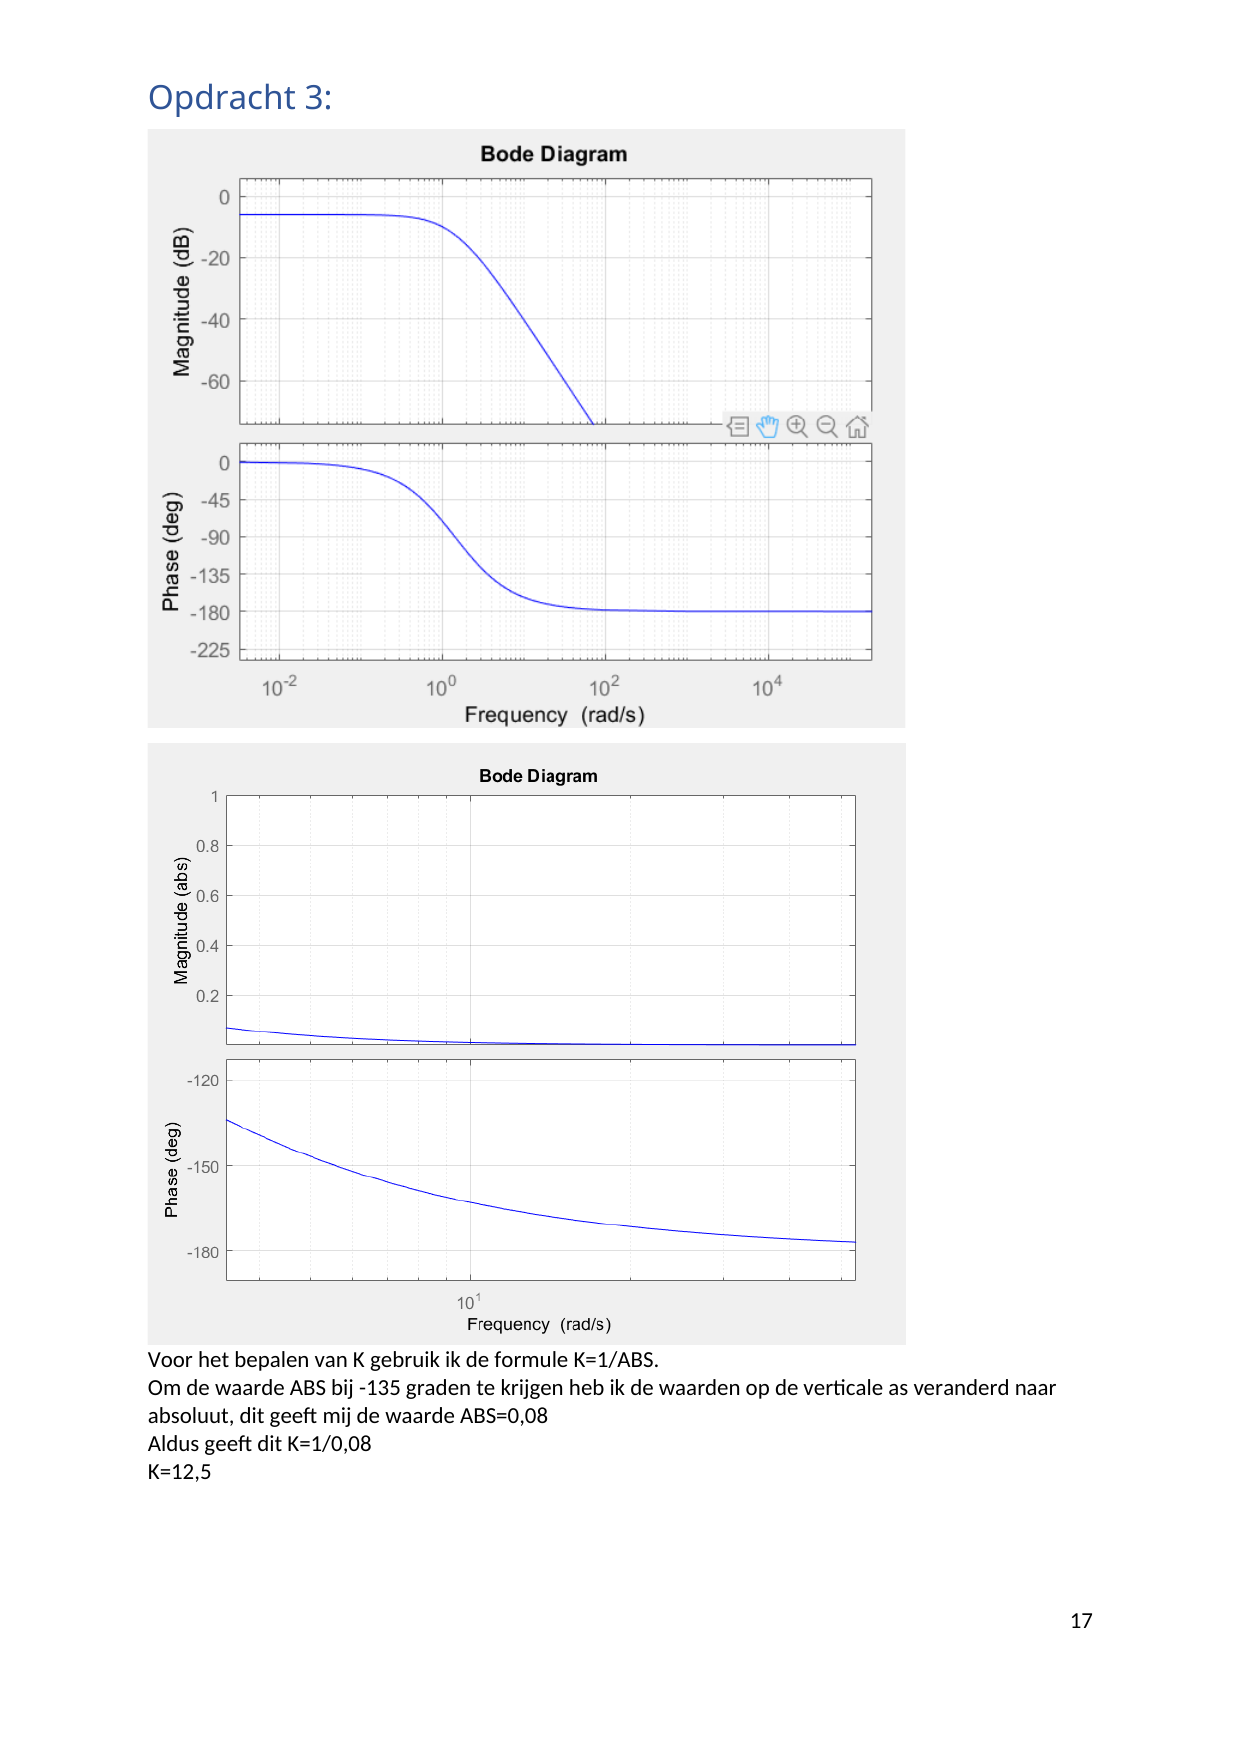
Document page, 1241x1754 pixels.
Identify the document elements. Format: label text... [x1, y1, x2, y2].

text Opdracht 3: Voor het bepalen van K gebruik ik de formule K=1/ABS. Om de waarde ABS bij -135 graden te krijgen heb ik de waarden op de verticale as veranderd naar absoluut, dit geeft mij de waarde ABS=0,08 Aldus geeft dit K=1/0,08 K=12,5 [148, 74, 1093, 1485]
